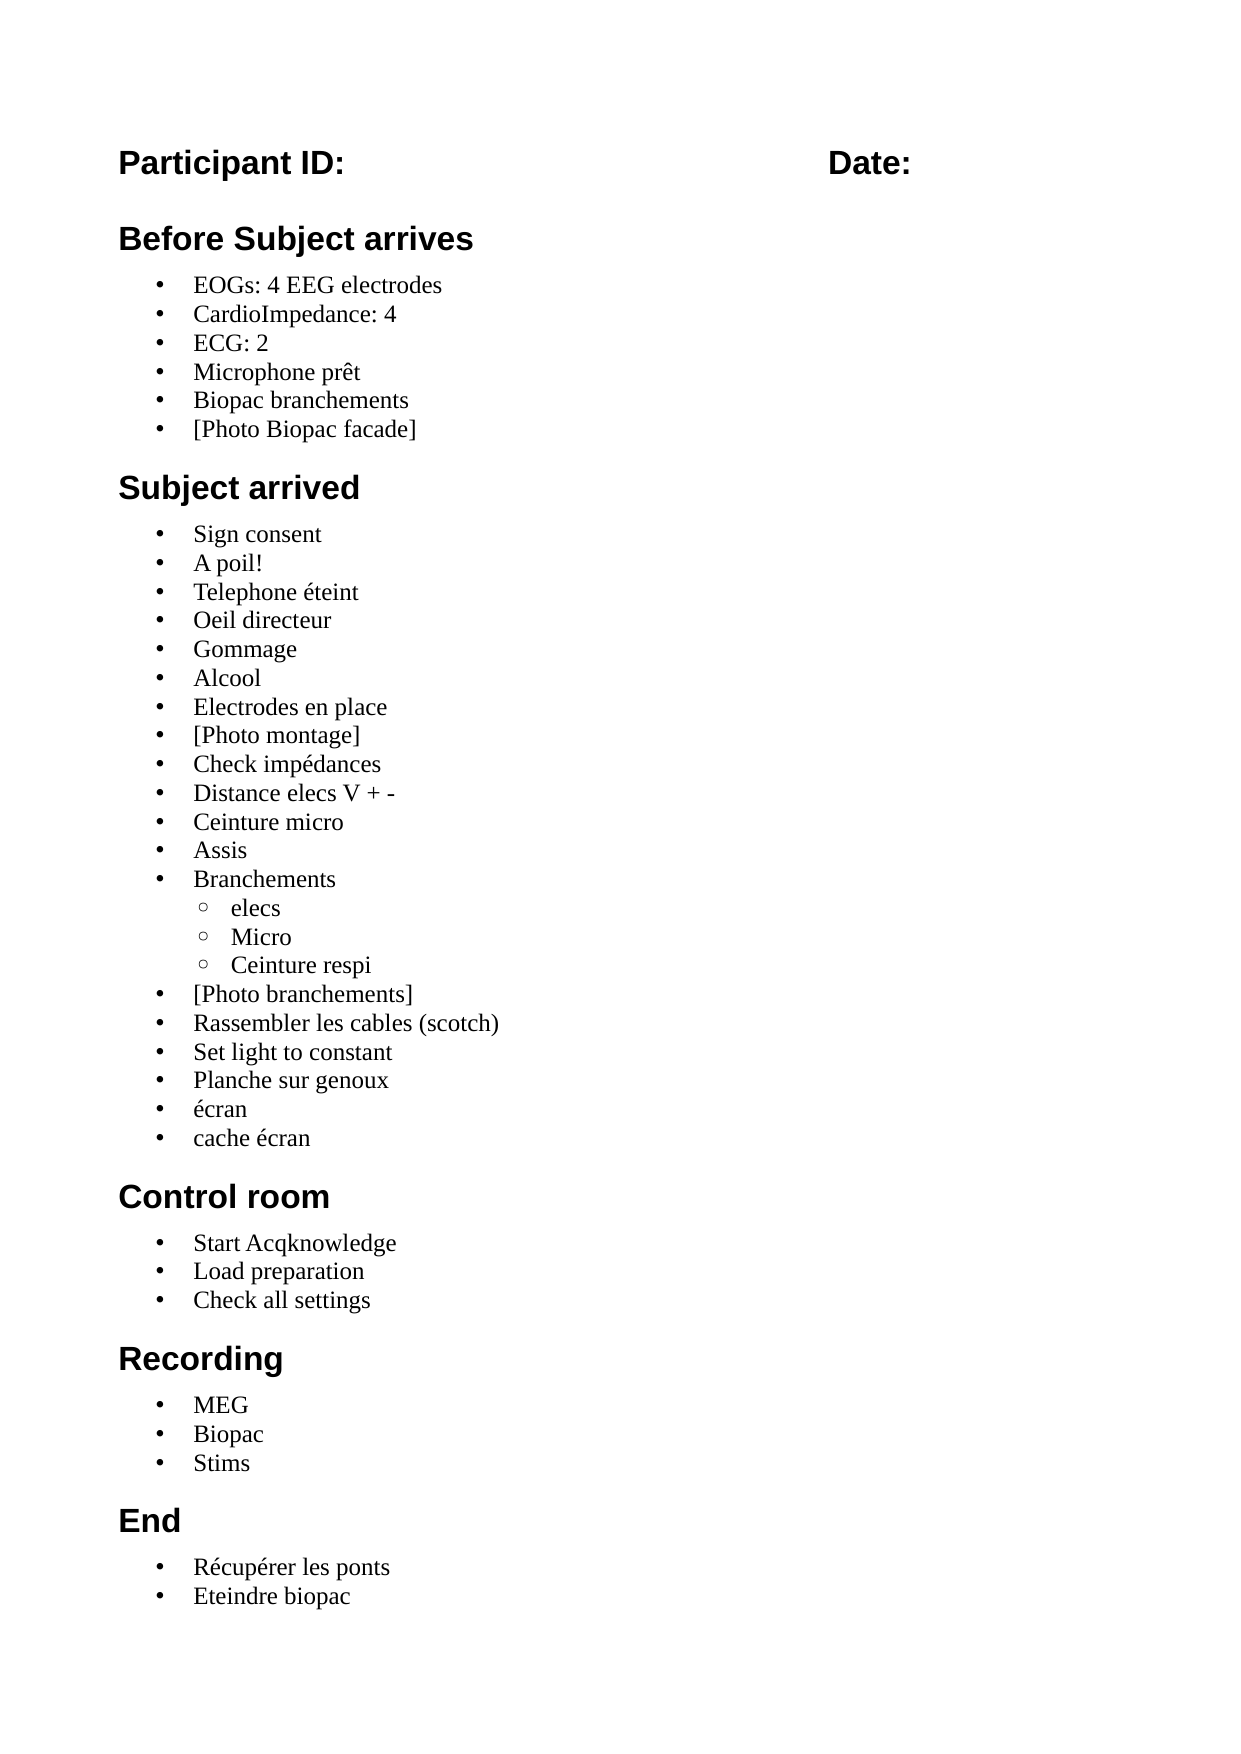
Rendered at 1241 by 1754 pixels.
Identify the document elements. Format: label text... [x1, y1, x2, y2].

subtitle Control room [118, 1177, 1122, 1215]
list cache écran [156, 1123, 1122, 1152]
list Microphone prêt [156, 357, 1122, 385]
list CardioImpedance: 4 [156, 299, 1122, 328]
list elecs [193, 893, 1122, 922]
list Ceinture respi [193, 950, 1122, 979]
list [Photo branchements] [156, 979, 1122, 1008]
list EOGs: 4 EEG electrodes [156, 270, 1122, 299]
subtitle Recording [118, 1339, 1122, 1378]
list écran [156, 1094, 1122, 1123]
list Check all settings [156, 1285, 1122, 1314]
subtitle Participant ID: Date: [118, 143, 1122, 182]
list Biopac branchements [156, 385, 1122, 414]
subtitle Before Subject arrives [118, 219, 1122, 258]
list Telephone éteint [156, 577, 1122, 605]
list Assis [156, 835, 1122, 864]
list [Photo montage] [156, 720, 1122, 749]
list Stims [156, 1448, 1122, 1476]
list Load preparation [156, 1256, 1122, 1285]
list Branchements [156, 864, 1122, 893]
list Planche sur genoux [156, 1065, 1122, 1094]
list Oeil directeur [156, 605, 1122, 634]
list Récupérer les ponts [156, 1552, 1122, 1581]
list Electrodes en place [156, 692, 1122, 720]
list Set light to constant [156, 1037, 1122, 1065]
list ECG: 2 [156, 328, 1122, 357]
list Start Acqknowledge [156, 1228, 1122, 1256]
list Ceinture micro [156, 807, 1122, 835]
list Distance elecs V + - [156, 778, 1122, 807]
list Gommage [156, 634, 1122, 663]
list Micro [193, 922, 1122, 950]
list Biopac [156, 1419, 1122, 1448]
subtitle Subject arrived [118, 468, 1122, 507]
list Rassembler les cables (scotch) [156, 1008, 1122, 1037]
list A poil! [156, 548, 1122, 577]
list Eteindre biopac [156, 1581, 1122, 1610]
list Check impédances [156, 749, 1122, 778]
list Sign consent [156, 519, 1122, 548]
list [Photo Biopac facade] [156, 414, 1122, 443]
subtitle End [118, 1501, 1122, 1540]
list Alcool [156, 663, 1122, 692]
list MEG [156, 1390, 1122, 1419]
